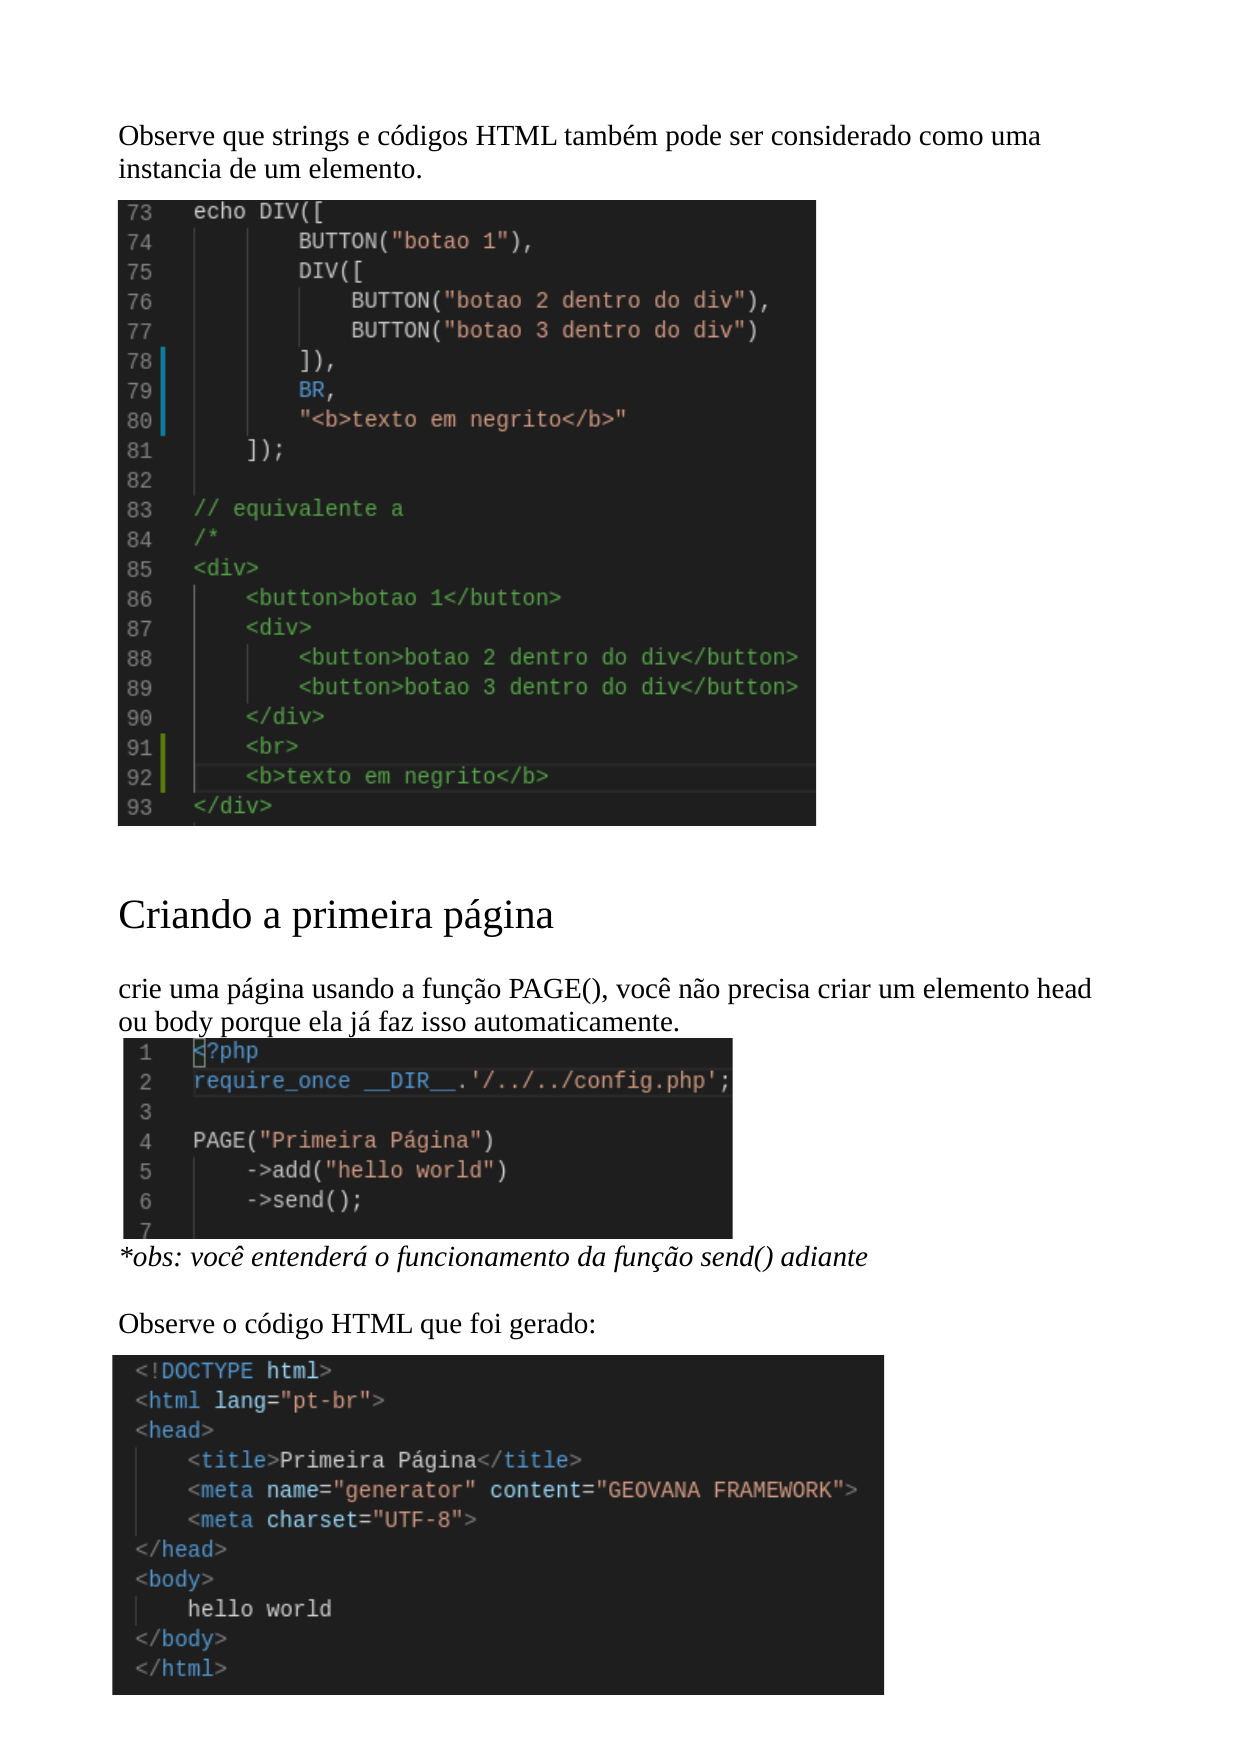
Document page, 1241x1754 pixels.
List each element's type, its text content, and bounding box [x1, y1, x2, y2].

text Criando a primeira página [118, 889, 1122, 937]
text crie uma página usando a função PAGE(), você não precisa criar um elemento head ou body porque ela já faz isso automaticamente. [118, 971, 1122, 1038]
picture [112, 1355, 885, 1695]
text Observe que strings e códigos HTML também pode ser considerado como uma instancia de um elemento. [118, 118, 1122, 185]
text *obs: você entenderá o funcionamento da função send() adiante [118, 1239, 1122, 1273]
picture [123, 1038, 733, 1239]
picture [117, 200, 817, 826]
text Observe o código HTML que foi gerado: [118, 1306, 1122, 1340]
